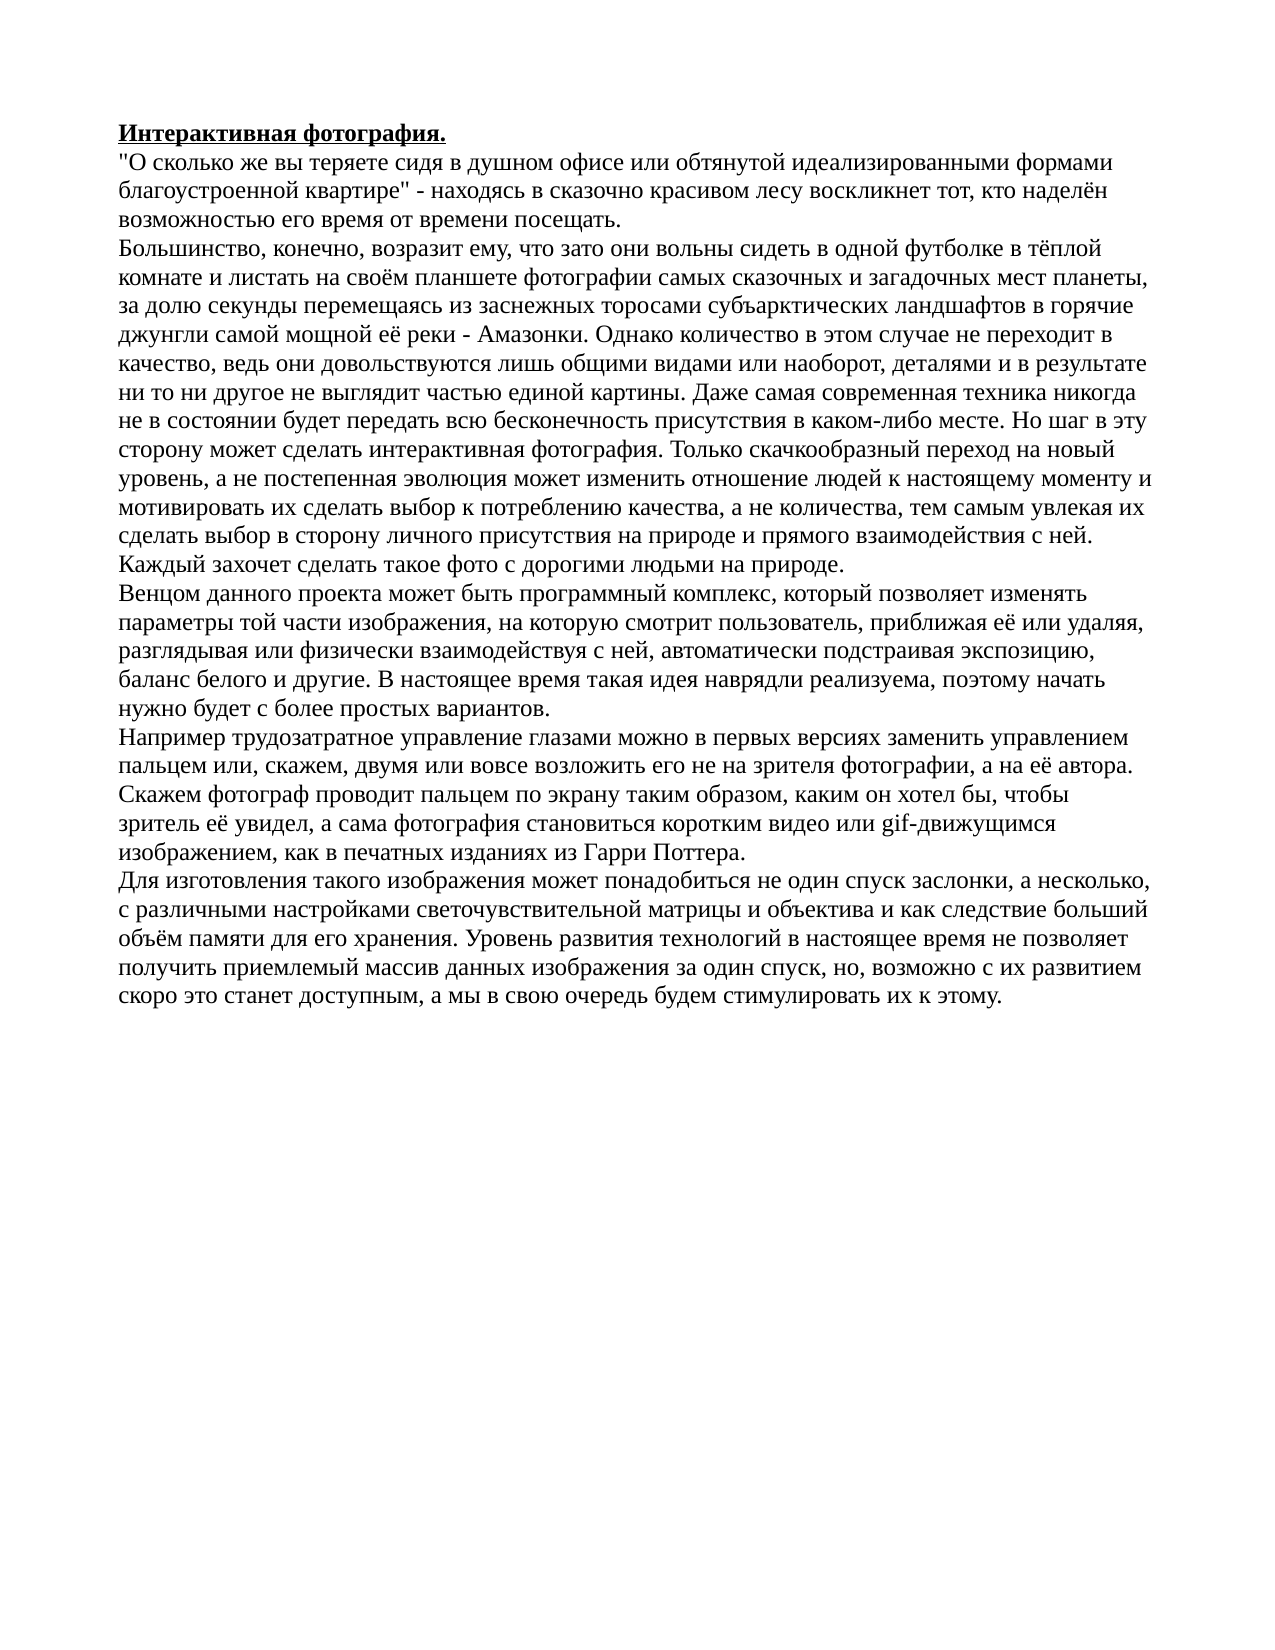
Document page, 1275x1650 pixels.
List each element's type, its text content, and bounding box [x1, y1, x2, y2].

text Интерактивная фотография. [118, 118, 1157, 147]
text Например трудозатратное управление глазами можно в первых версиях заменить управлением пальцем или, скажем, двумя или вовсе возложить его не на зрителя фотографии, а на её автора. Скажем фотограф проводит пальцем по экрану таким образом, каким он хотел бы, чтобы зритель её увидел, а сама фотография становиться коротким видео или gif-движущимся изображением, как в печатных изданиях из Гарри Поттера. [118, 722, 1157, 866]
text Большинство, конечно, возразит ему, что зато они вольны сидеть в одной футболке в тёплой комнате и листать на своём планшете фотографии самых сказочных и загадочных мест планеты, за долю секунды перемещаясь из заснежных торосами субъарктических ландшафтов в горячие джунгли самой мощной её реки - Амазонки. Однако количество в этом случае не переходит в качество, ведь они довольствуются лишь общими видами или наоборот, деталями и в результате ни то ни другое не выглядит частью единой картины. Даже самая современная техника никогда не в состоянии будет передать всю бесконечность присутствия в каком-либо месте. Но шаг в эту сторону может сделать интерактивная фотография. Только скачкообразный переход на новый уровень, а не постепенная эволюция может изменить отношение людей к настоящему моменту и мотивировать их сделать выбор к потреблению качества, а не количества, тем самым увлекая их сделать выбор в сторону личного присутствия на природе и прямого взаимодействия с ней. Каждый захочет сделать такое фото с дорогими людьми на природе. [118, 233, 1157, 578]
text "О сколько же вы теряете сидя в душном офисе или обтянутой идеализированными формами благоустроенной квартире" - находясь в сказочно красивом лесу воскликнет тот, кто наделён возможностью его время от времени посещать. [118, 147, 1157, 233]
text Для изготовления такого изображения может понадобиться не один спуск заслонки, а несколько, с различными настройками светочувствительной матрицы и объектива и как следствие больший объём памяти для его хранения. Уровень развития технологий в настоящее время не позволяет получить приемлемый массив данных изображения за один спуск, но, возможно с их развитием скоро это станет доступным, а мы в свою очередь будем стимулировать их к этому. [118, 866, 1157, 1009]
text Венцом данного проекта может быть программный комплекс, который позволяет изменять параметры той части изображения, на которую смотрит пользователь, приближая её или удаляя, разглядывая или физически взаимодействуя с ней, автоматически подстраивая экспозицию, баланс белого и другие. В настоящее время такая идея наврядли реализуема, поэтому начать нужно будет с более простых вариантов. [118, 578, 1157, 722]
